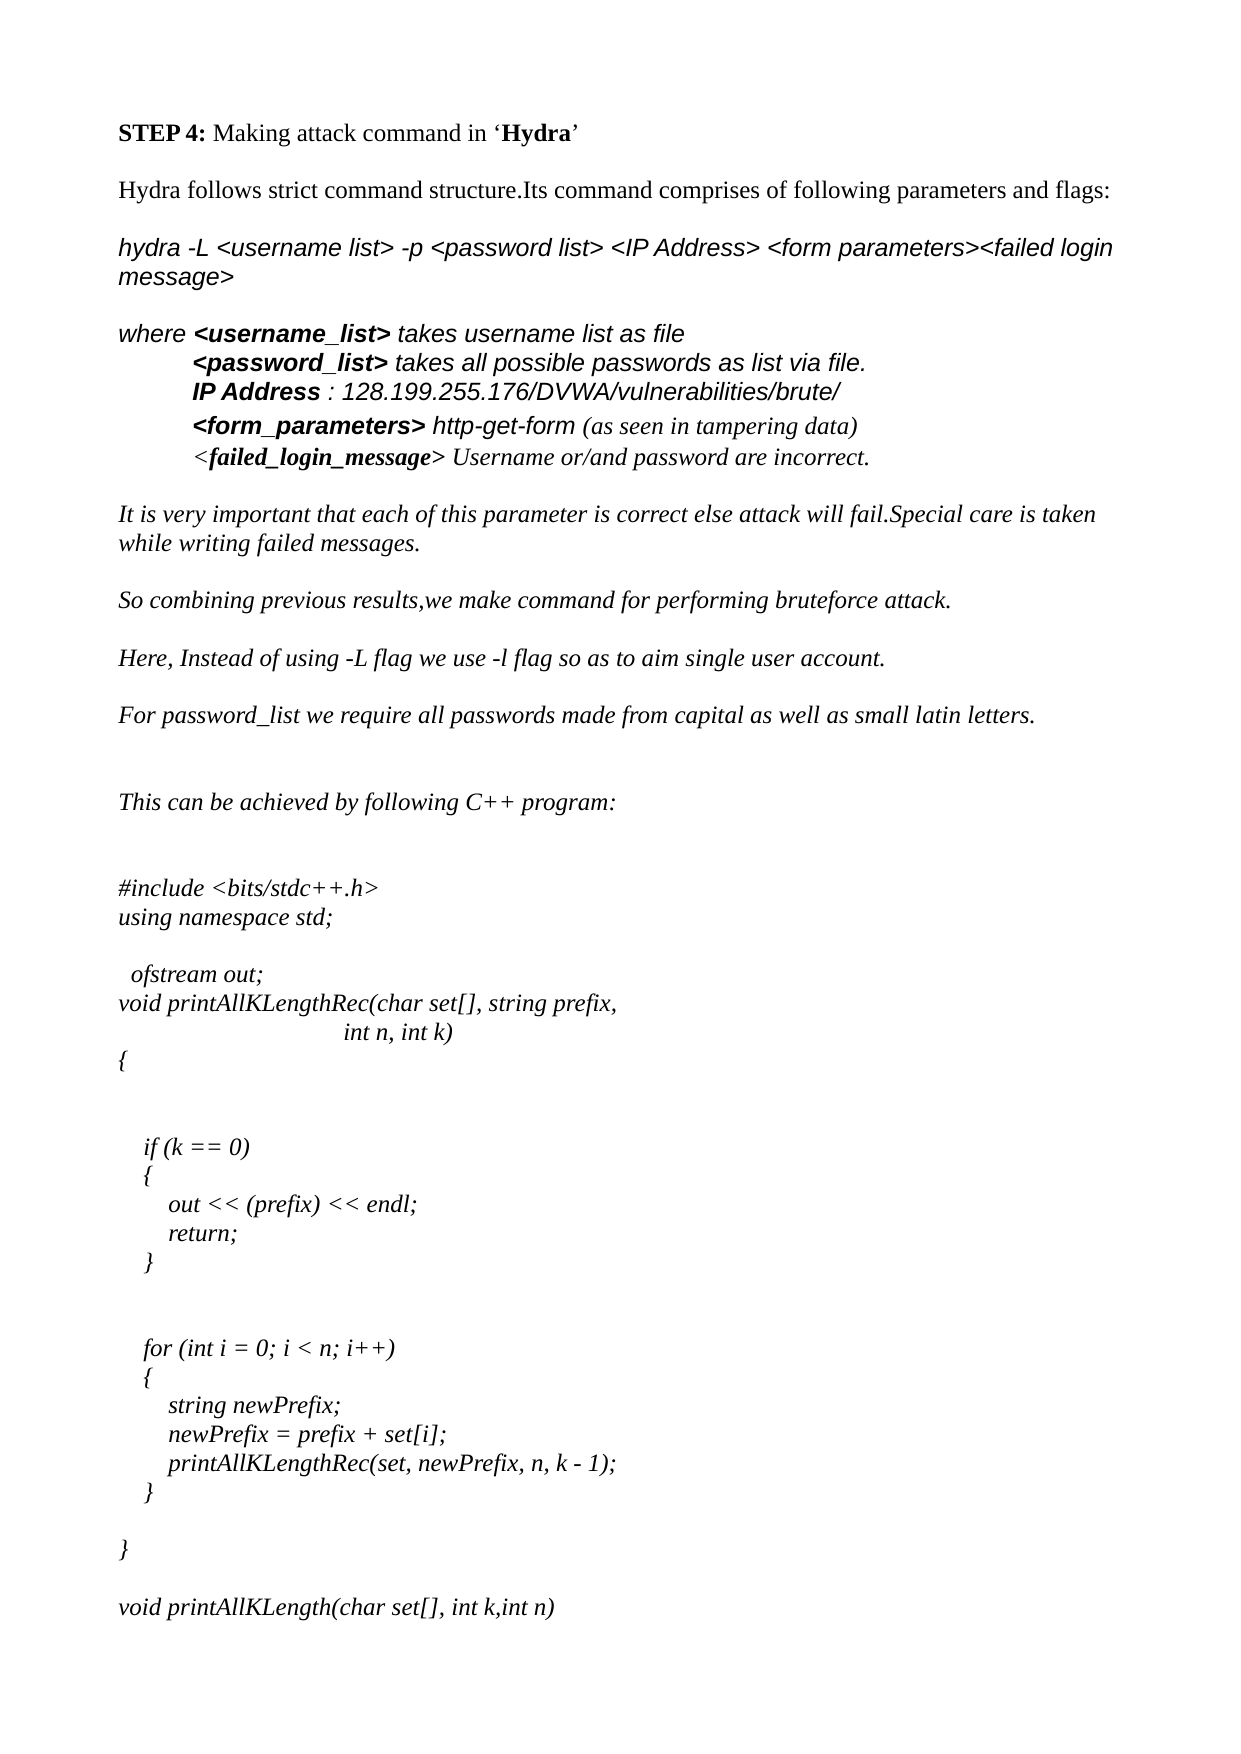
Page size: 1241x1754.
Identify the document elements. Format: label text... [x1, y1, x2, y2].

text So combining previous results,we make command for performing bruteforce attack. [118, 586, 1122, 614]
text <password_list> takes all possible passwords as list via file. [118, 348, 1122, 377]
text { [118, 1362, 1122, 1391]
text STEP 4: Making attack command in ‘Hydra’ [118, 118, 1122, 147]
text if (k == 0) [118, 1132, 1122, 1161]
text string newPrefix; [118, 1391, 1122, 1419]
text It is very important that each of this parameter is correct else attack will fail.Special care is taken while writing failed messages. [118, 499, 1122, 557]
text { [118, 1161, 1122, 1189]
text } [118, 1477, 1122, 1506]
text For password_list we require all passwords made from capital as well as small latin letters. [118, 701, 1122, 729]
text } [118, 1534, 1122, 1563]
text for (int i = 0; i < n; i++) [118, 1333, 1122, 1362]
text Hydra follows strict command structure.Its command comprises of following parameters and flags: [118, 176, 1122, 204]
text int n, int k) [118, 1017, 1122, 1046]
text <form_parameters> http-get-form (as seen in tampering data) [118, 406, 1122, 442]
text #include <bits/stdc++.h> [118, 873, 1122, 902]
text return; [118, 1218, 1122, 1247]
text newPrefix = prefix + set[i]; [118, 1419, 1122, 1448]
text void printAllKLengthRec(char set[], string prefix, [118, 988, 1122, 1017]
text This can be achieved by following C++ program: [118, 787, 1122, 816]
text ofstream out; [118, 959, 1122, 988]
text { [118, 1046, 1122, 1074]
text Here, Instead of using -L flag we use -l flag so as to aim single user account. [118, 643, 1122, 672]
text out << (prefix) << endl; [118, 1189, 1122, 1218]
text <failed_login_message> Username or/and password are incorrect. [118, 442, 1122, 471]
text where <username_list> takes username list as file [118, 319, 1122, 348]
text } [118, 1247, 1122, 1276]
text hydra -L <username list> -p <password list> <IP Address> <form parameters><failed login message> [118, 233, 1122, 291]
text void printAllKLength(char set[], int k,int n) [118, 1592, 1122, 1621]
text using namespace std; [118, 902, 1122, 931]
text printAllKLengthRec(set, newPrefix, n, k - 1); [118, 1448, 1122, 1477]
text IP Address : 128.199.255.176/DVWA/vulnerabilities/brute/ [118, 377, 1122, 406]
